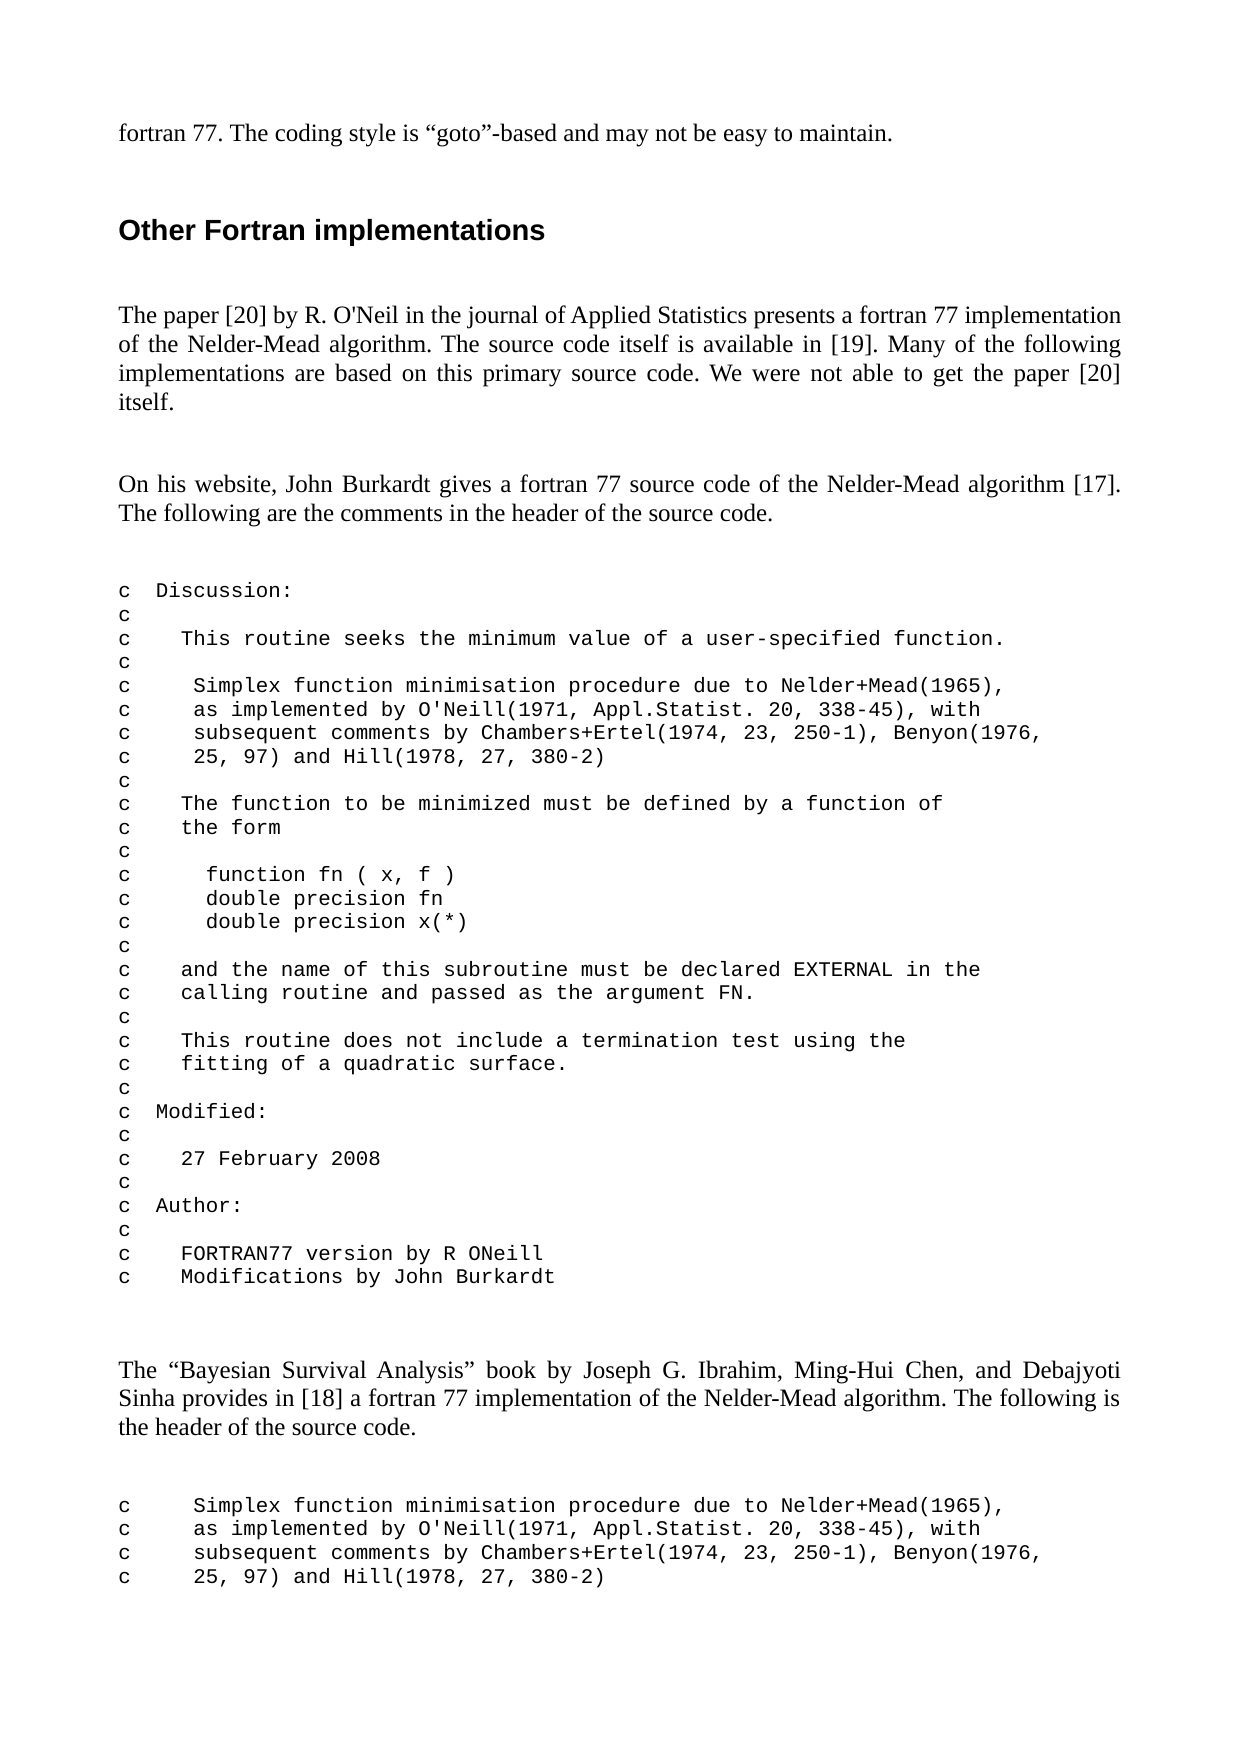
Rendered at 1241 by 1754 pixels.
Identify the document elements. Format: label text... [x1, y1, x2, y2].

text The “Bayesian Survival Analysis” book by Joseph G. Ibrahim, Ming-Hui Chen, and Debajyoti Sinha provides in [18] a fortran 77 implementation of the Nelder-Mead algorithm. The following is the header of the source code. [118, 1355, 1122, 1441]
text c as implemented by O'Neill(1971, Appl.Statist. 20, 338-45), with [118, 1518, 1122, 1542]
text c FORTRAN77 version by R ONeill [118, 1242, 1122, 1266]
text c 27 February 2008 [118, 1148, 1122, 1172]
text c The function to be minimized must be defined by a function of [118, 793, 1122, 817]
text c This routine seeks the minimum value of a user-specified function. [118, 628, 1122, 651]
text fortran 77. The coding style is “goto”-based and may not be easy to maintain. [118, 118, 1122, 147]
text c subsequent comments by Chambers+Ertel(1974, 23, 250-1), Benyon(1976, [118, 1542, 1122, 1566]
text c function fn ( x, f ) [118, 864, 1122, 888]
text c double precision x(*) [118, 911, 1122, 935]
text c the form [118, 817, 1122, 841]
text c Modified: [118, 1101, 1122, 1124]
text c [118, 651, 1122, 675]
text c and the name of this subroutine must be declared EXTERNAL in the [118, 959, 1122, 982]
text c [118, 769, 1122, 793]
text c [118, 604, 1122, 628]
text c [118, 935, 1122, 959]
text The paper [20] by R. O'Neil in the journal of Applied Statistics presents a fortran 77 implementation of the Nelder-Mead algorithm. The source code itself is available in [19]. Many of the following implementations are based on this primary source code. We were not able to get the paper [20] itself. [118, 300, 1122, 415]
text c [118, 1124, 1122, 1148]
text c [118, 1219, 1122, 1242]
text c Simplex function minimisation procedure due to Nelder+Mead(1965), [118, 675, 1122, 699]
text c as implemented by O'Neill(1971, Appl.Statist. 20, 338-45), with [118, 699, 1122, 722]
text c Discussion: [118, 580, 1122, 604]
text c fitting of a quadratic surface. [118, 1053, 1122, 1077]
text c subsequent comments by Chambers+Ertel(1974, 23, 250-1), Benyon(1976, [118, 722, 1122, 746]
text c Simplex function minimisation procedure due to Nelder+Mead(1965), [118, 1495, 1122, 1518]
text c Author: [118, 1195, 1122, 1219]
text c [118, 1077, 1122, 1101]
text c [118, 1172, 1122, 1195]
text c Modifications by John Burkardt [118, 1266, 1122, 1290]
text c 25, 97) and Hill(1978, 27, 380-2) [118, 746, 1122, 769]
text c calling routine and passed as the argument FN. [118, 982, 1122, 1006]
text c double precision fn [118, 888, 1122, 911]
text On his website, John Burkardt gives a fortran 77 source code of the Nelder-Mead algorithm [17]. The following are the comments in the header of the source code. [118, 469, 1122, 527]
text c This routine does not include a termination test using the [118, 1030, 1122, 1053]
subtitle Other Fortran implementations [118, 213, 1122, 247]
text c [118, 1006, 1122, 1030]
text c [118, 841, 1122, 864]
text c 25, 97) and Hill(1978, 27, 380-2) [118, 1566, 1122, 1589]
